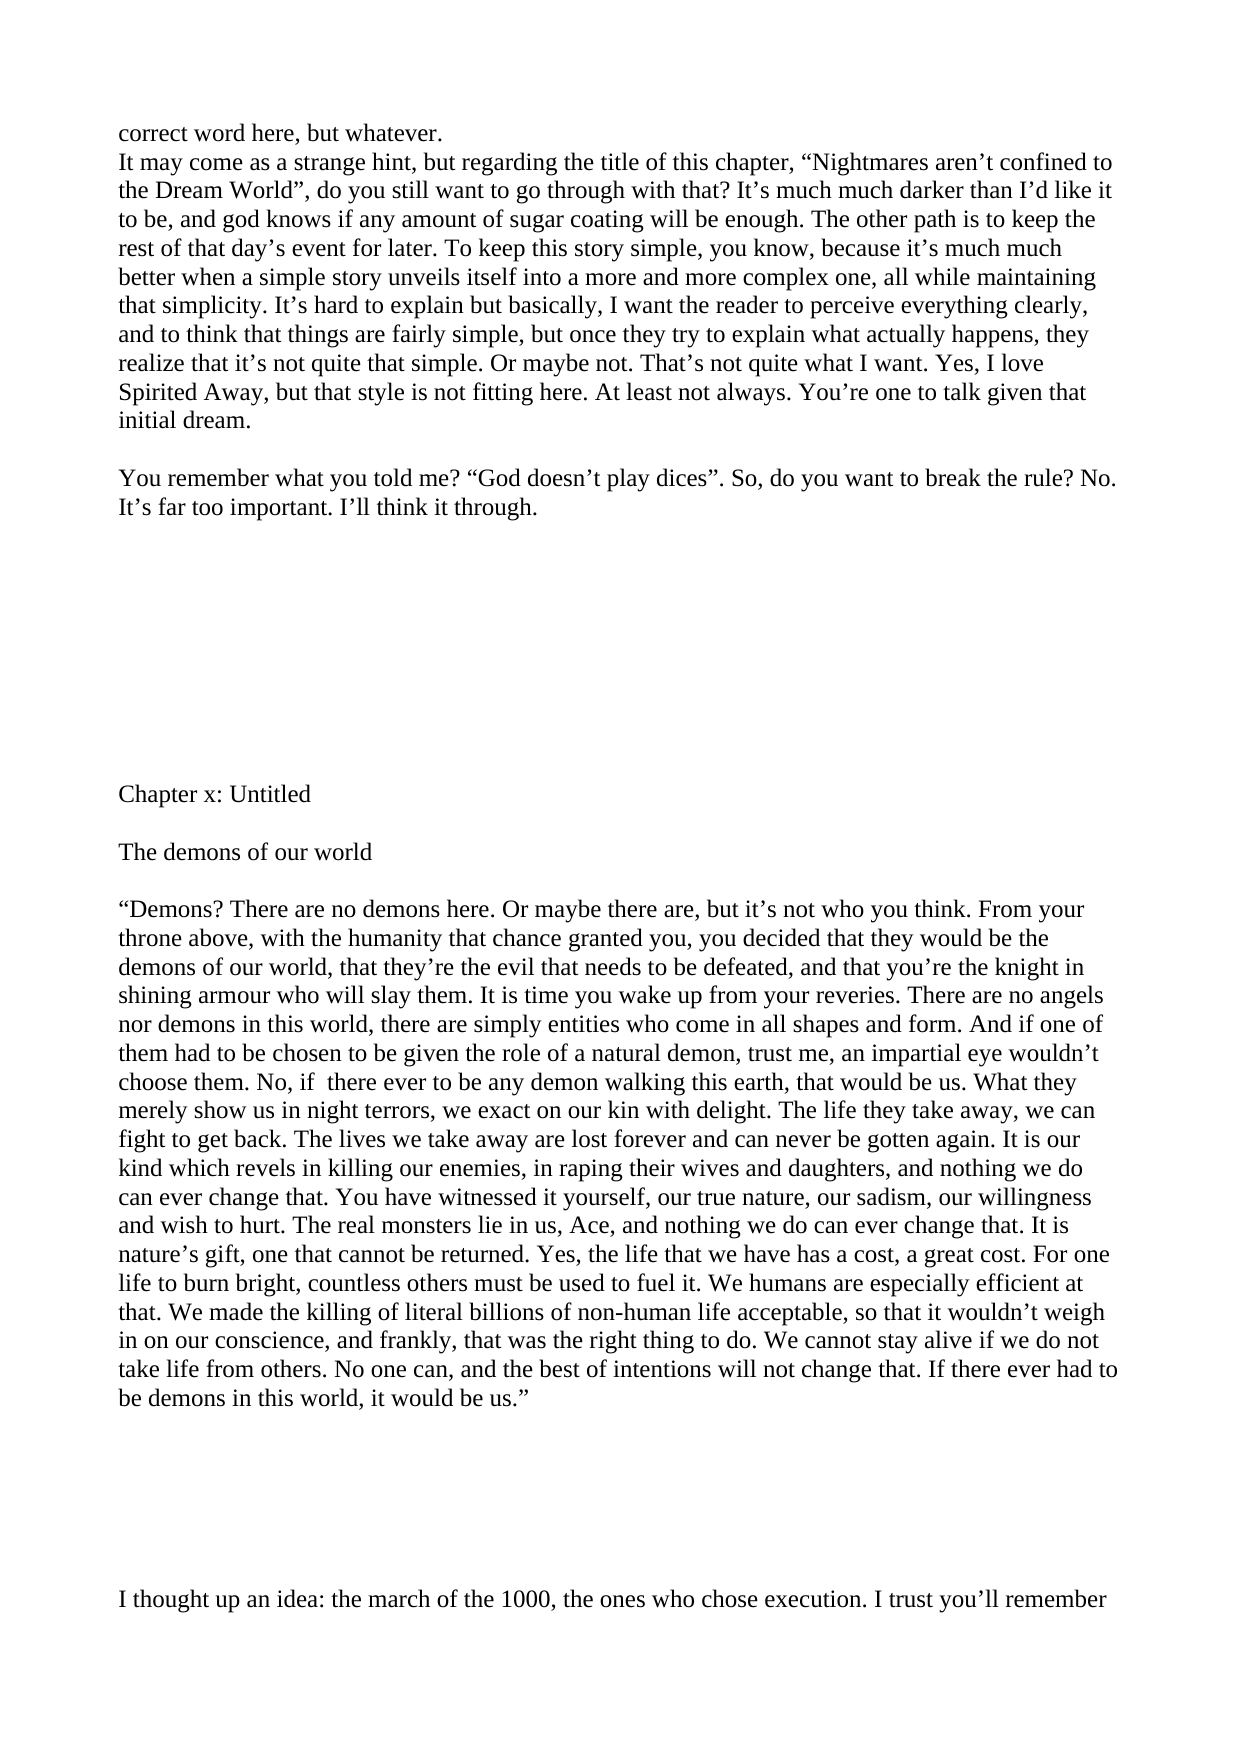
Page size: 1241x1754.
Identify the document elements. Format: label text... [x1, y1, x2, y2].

text It may come as a strange hint, but regarding the title of this chapter, “Nightmares aren’t confined to the Dream World”, do you still want to go through with that? It’s much much darker than I’d like it to be, and god knows if any amount of sugar coating will be enough. The other path is to keep the rest of that day’s event for later. To keep this story simple, you know, because it’s much much better when a simple story unveils itself into a more and more complex one, all while maintaining that simplicity. It’s hard to explain but basically, I want the reader to perceive everything clearly, and to think that things are fairly simple, but once they try to explain what actually happens, they realize that it’s not quite that simple. Or maybe not. That’s not quite what I want. Yes, I love Spirited Away, but that style is not fitting here. At least not always. You’re one to talk given that initial dream. [118, 147, 1122, 434]
text “Demons? There are no demons here. Or maybe there are, but it’s not who you think. From your throne above, with the humanity that chance granted you, you decided that they would be the demons of our world, that they’re the evil that needs to be defeated, and that you’re the knight in shining armour who will slay them. It is time you wake up from your reveries. There are no angels nor demons in this world, there are simply entities who come in all shapes and form. And if one of them had to be chosen to be given the role of a natural demon, trust me, an impartial eye wouldn’t choose them. No, if there ever to be any demon walking this earth, that would be us. What they merely show us in night terrors, we exact on our kin with delight. The life they take away, we can fight to get back. The lives we take away are lost forever and can never be gotten again. It is our kind which revels in killing our enemies, in raping their wives and daughters, and nothing we do can ever change that. You have witnessed it yourself, our true nature, our sadism, our willingness and wish to hurt. The real monsters lie in us, Ace, and nothing we do can ever change that. It is nature’s gift, one that cannot be returned. Yes, the life that we have has a cost, a great cost. For one life to burn bright, countless others must be used to fuel it. We humans are especially efficient at that. We made the killing of literal billions of non-human life acceptable, so that it wouldn’t weigh in on our conscience, and frankly, that was the right thing to do. We cannot stay alive if we do not take life from others. No one can, and the best of intentions will not change that. If there ever had to be demons in this world, it would be us.” [118, 894, 1122, 1412]
text I thought up an idea: the march of the 1000, the ones who chose execution. I trust you’ll remember [118, 1584, 1122, 1613]
text Chapter x: Untitled [118, 779, 1122, 808]
text You remember what you told me? “God doesn’t play dices”. So, do you want to break the rule? No. It’s far too important. I’ll think it through. [118, 463, 1122, 521]
text The demons of our world [118, 837, 1122, 866]
text correct word here, but whatever. [118, 118, 1122, 147]
